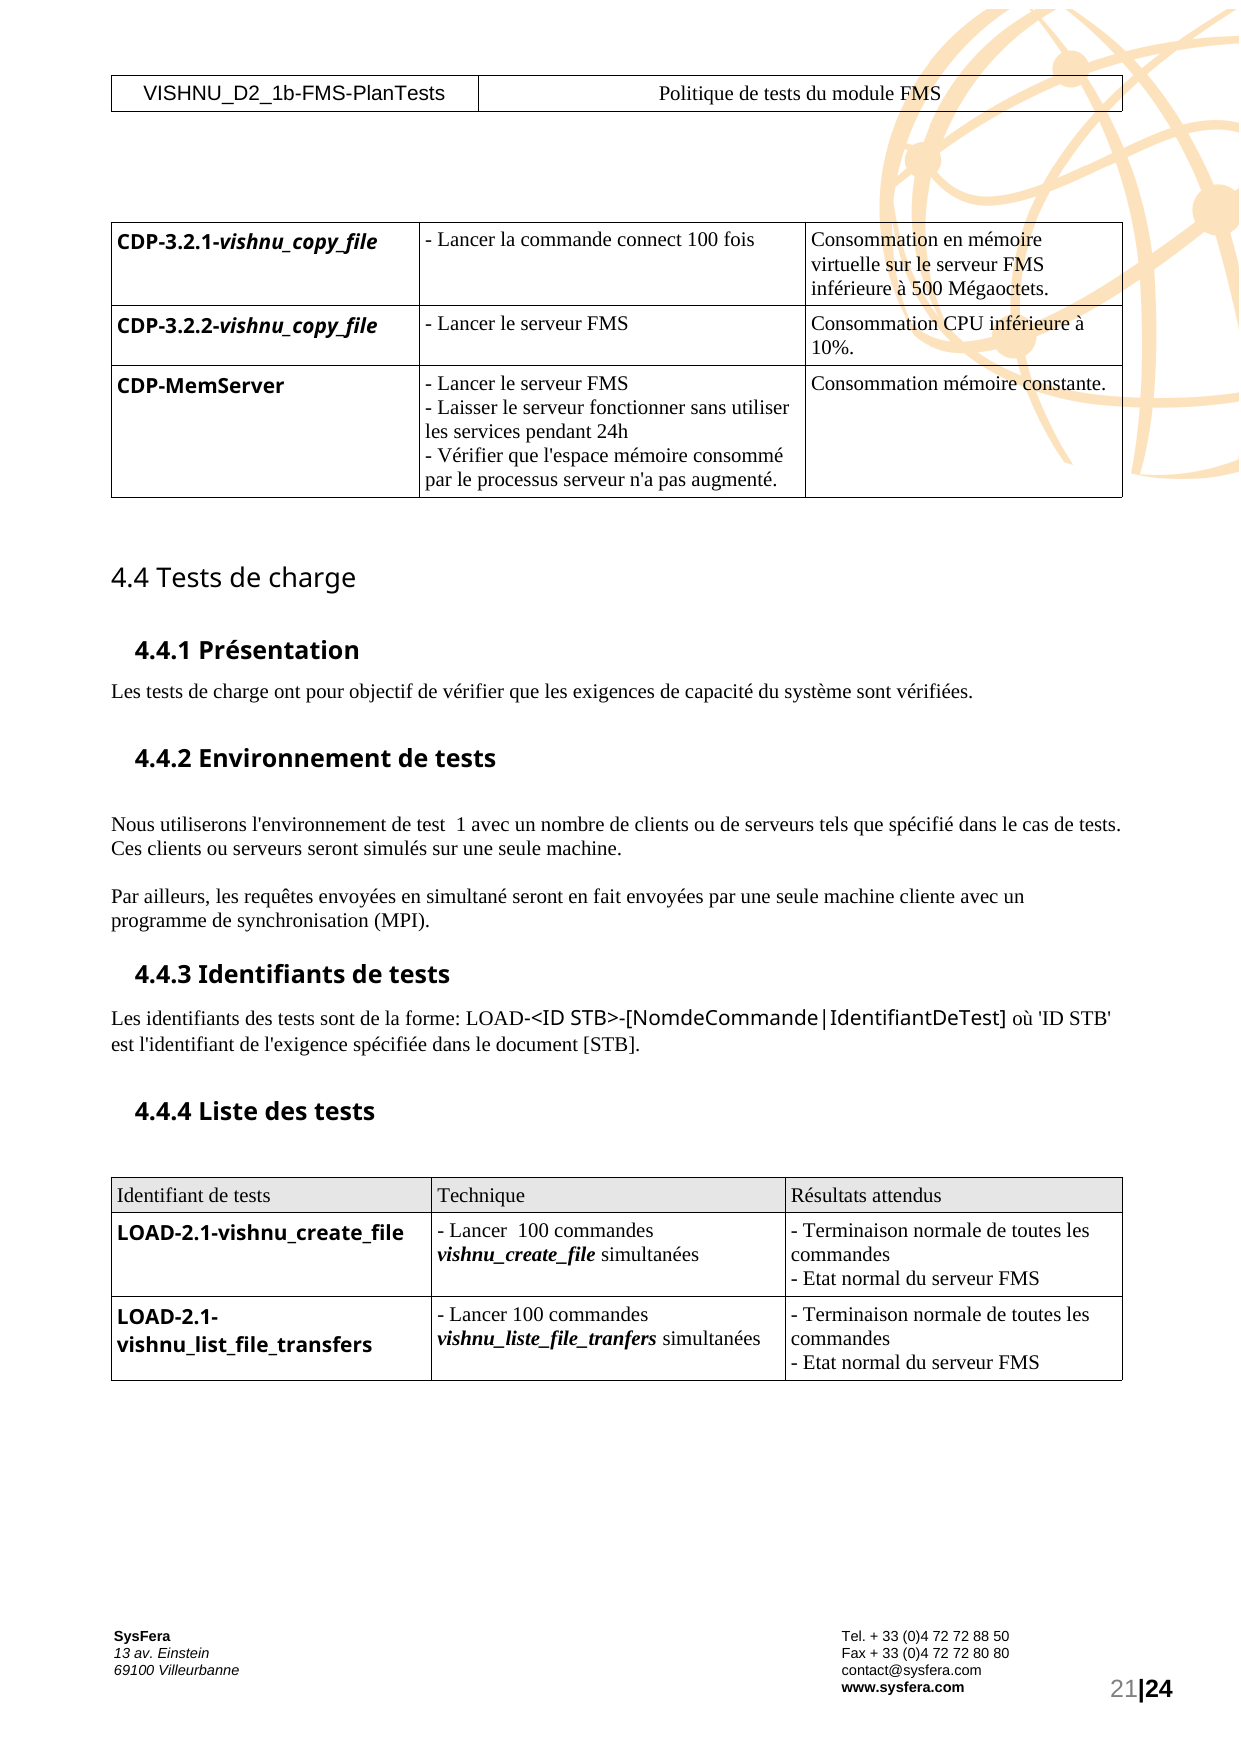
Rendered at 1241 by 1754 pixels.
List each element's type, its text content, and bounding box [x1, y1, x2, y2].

table_cell - Lancer le serveur FMS - Laisser le serveur fonctionner sans utiliser les services pendant 24h - Vérifier que l'espace mémoire consommé par le processus serveur n'a pas augmenté. [420, 481, 805, 497]
table_cell - Lancer 100 commandes vishnu_liste_file_tranfers simultanées [432, 1297, 785, 1380]
text Par ailleurs, les requêtes envoyées en simultané seront en fait envoyées par une seule machine cliente avec un programme de synchronisation (MPI). [111, 884, 1122, 932]
subtitle Présentation [134, 633, 1122, 667]
table_cell Consommation mémoire constante. [806, 481, 1122, 497]
picture [112, 223, 419, 305]
picture [420, 223, 805, 305]
table_cell - Terminaison normale de toutes les commandes - Etat normal du serveur FMS [786, 1297, 1122, 1380]
picture [806, 366, 1122, 479]
subtitle Tests de charge [111, 558, 1122, 595]
table_header Résultats attendus [786, 1178, 1122, 1212]
table_header Identifiant de tests [112, 1178, 431, 1212]
subtitle Environnement de tests [134, 741, 1122, 775]
table_cell LOAD-2.1-vishnu_create_file [112, 1213, 431, 1296]
picture [420, 306, 805, 365]
table_cell - Lancer 100 commandes vishnu_create_file simultanées [432, 1213, 785, 1296]
table_cell CDP-MemServer [112, 481, 419, 497]
picture [112, 306, 419, 365]
table_cell - Terminaison normale de toutes les commandes - Etat normal du serveur FMS [786, 1213, 1122, 1296]
picture [806, 306, 1122, 365]
table_cell LOAD-2.1-vishnu_list_file_transfers [112, 1297, 431, 1380]
subtitle Liste des tests [134, 1093, 1122, 1128]
picture [806, 223, 1122, 305]
picture [112, 366, 419, 479]
text Nous utiliserons l'environnement de test 1 avec un nombre de clients ou de serveurs tels que spécifié dans le cas de tests. Ces clients ou serveurs seront simulés sur une seule machine. [111, 812, 1122, 860]
text Les identifiants des tests sont de la forme: LOAD-<ID STB>-[NomdeCommande|IdentifiantDeTest] où 'ID STB' est l'identifiant de l'exigence spécifiée dans le document [STB]. [111, 1003, 1122, 1056]
subtitle Identifiants de tests [134, 957, 1122, 991]
table_header Technique [432, 1178, 785, 1212]
picture [1, 9, 1239, 479]
text Les tests de charge ont pour objectif de vérifier que les exigences de capacité du système sont vérifiées. [111, 679, 1122, 703]
picture [420, 366, 805, 479]
